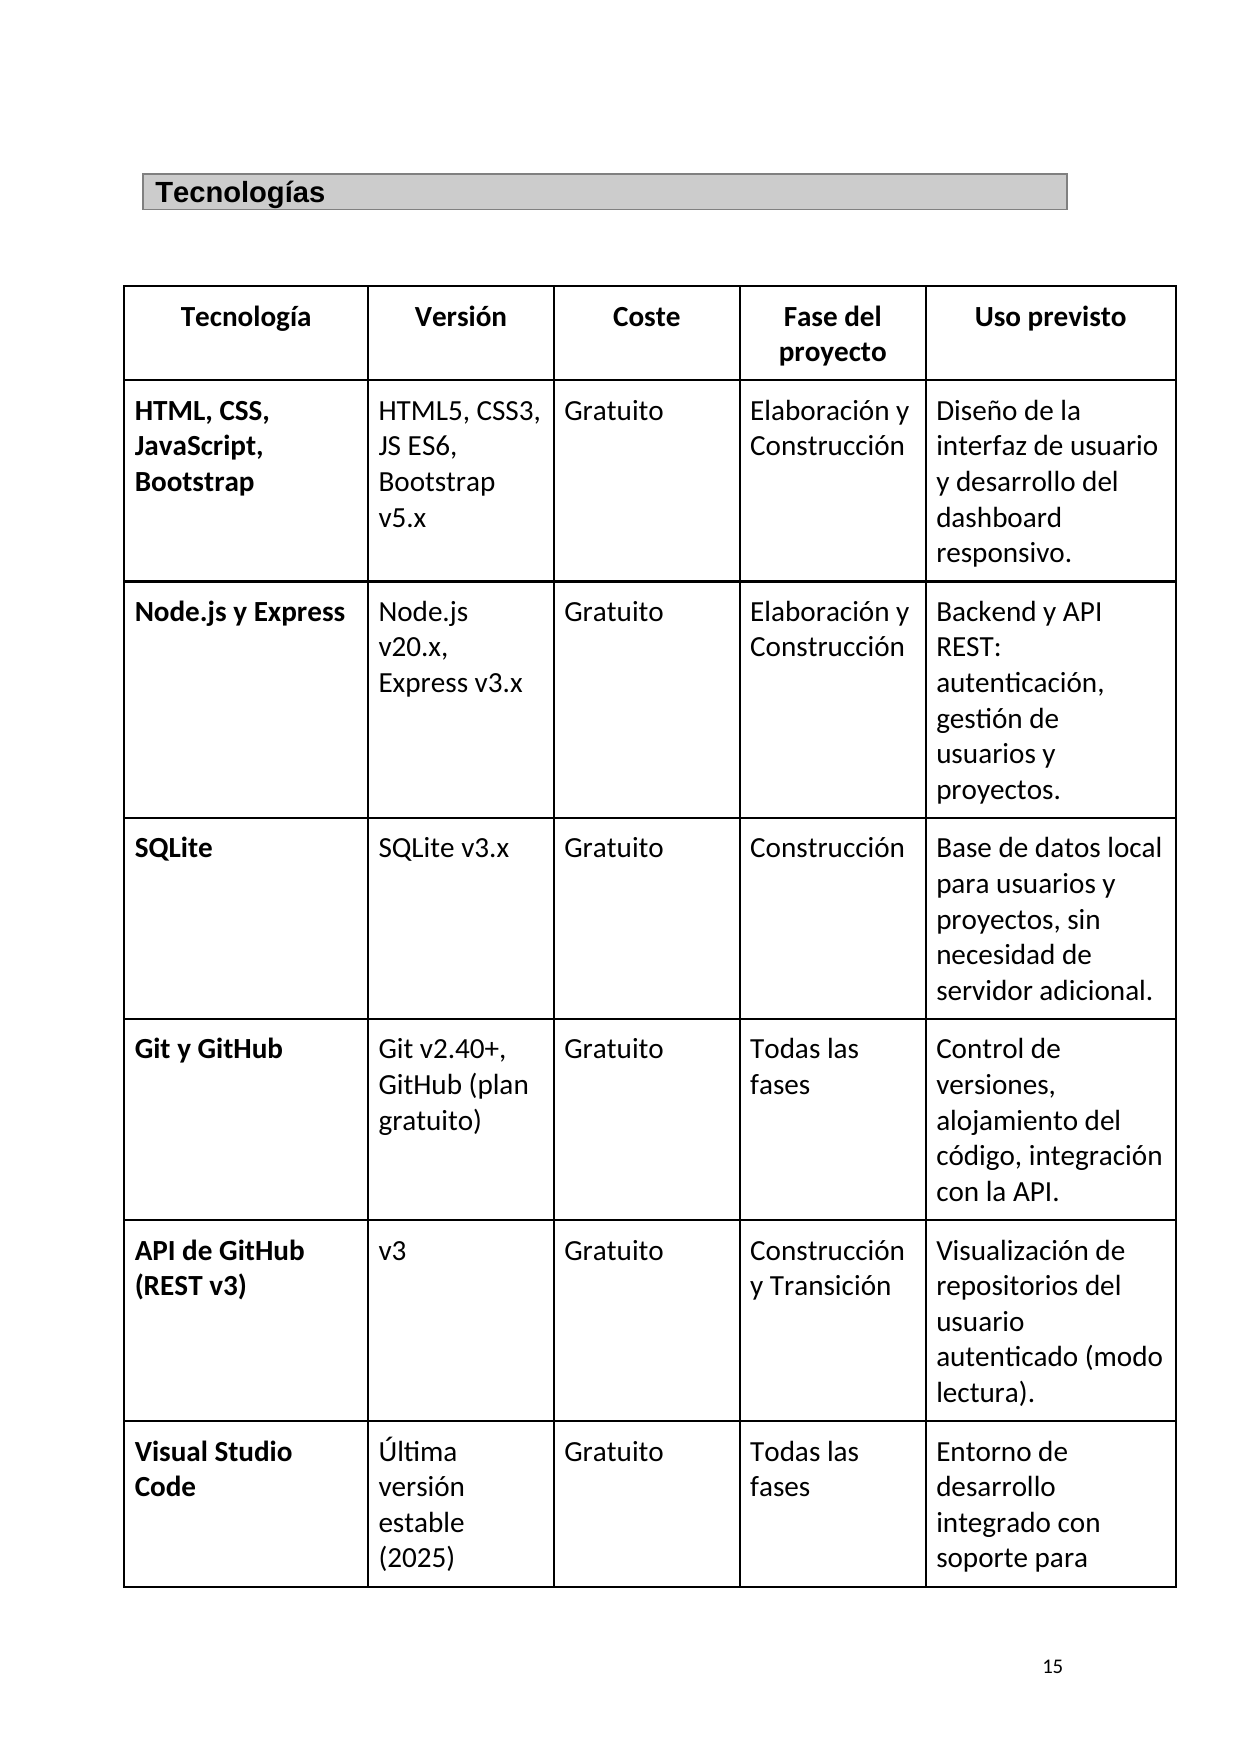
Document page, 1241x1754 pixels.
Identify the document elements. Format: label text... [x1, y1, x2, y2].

table_cell Entorno de desarrollo integrado con soporte para [927, 1422, 1175, 1586]
table_cell Elaboración y Construcción [741, 381, 925, 580]
table_header Tecnologías [144, 175, 1066, 209]
table_cell Control de versiones, alojamiento del código, integración con la API. [927, 1020, 1175, 1219]
table_cell HTML, CSS, JavaScript, Bootstrap [125, 381, 367, 580]
table_cell Git v2.40+, GitHub (plan gratuito) [369, 1020, 553, 1219]
table_cell Gratuito [555, 1221, 739, 1420]
table_cell HTML5, CSS3, JS ES6, Bootstrap v5.x [369, 381, 553, 580]
table_cell Backend y API REST: autenticación, gestión de usuarios y proyectos. [927, 583, 1175, 817]
table_cell Todas las fases [741, 1422, 925, 1586]
table_cell Visualización de repositorios del usuario autenticado (modo lectura). [927, 1221, 1175, 1420]
table_cell Diseño de la interfaz de usuario y desarrollo del dashboard responsivo. [927, 381, 1175, 580]
table_cell v3 [369, 1221, 553, 1420]
table_header Versión [369, 287, 553, 379]
table_cell SQLite [125, 819, 367, 1018]
table_cell Gratuito [555, 1422, 739, 1586]
table_cell Construcción y Transición [741, 1221, 925, 1420]
table_cell SQLite v3.x [369, 819, 553, 1018]
table_cell Gratuito [555, 1020, 739, 1219]
table_cell Gratuito [555, 583, 739, 817]
table_cell Git y GitHub [125, 1020, 367, 1219]
table_cell Elaboración y Construcción [741, 583, 925, 817]
table_cell Gratuito [555, 381, 739, 580]
table_header Tecnología [125, 287, 367, 379]
table_cell API de GitHub (REST v3) [125, 1221, 367, 1420]
table_cell Node.js y Express [125, 583, 367, 817]
table_cell Gratuito [555, 819, 739, 1018]
table_cell Construcción [741, 819, 925, 1018]
table_header Coste [555, 287, 739, 379]
table_cell Última versión estable (2025) [369, 1422, 553, 1586]
table_cell Base de datos local para usuarios y proyectos, sin necesidad de servidor adicional. [927, 819, 1175, 1018]
table_cell Visual Studio Code [125, 1422, 367, 1586]
table_cell Node.js v20.x, Express v3.x [369, 583, 553, 817]
table_cell Todas las fases [741, 1020, 925, 1219]
table_header Uso previsto [927, 287, 1175, 379]
table_header Fase del proyecto [741, 287, 925, 379]
